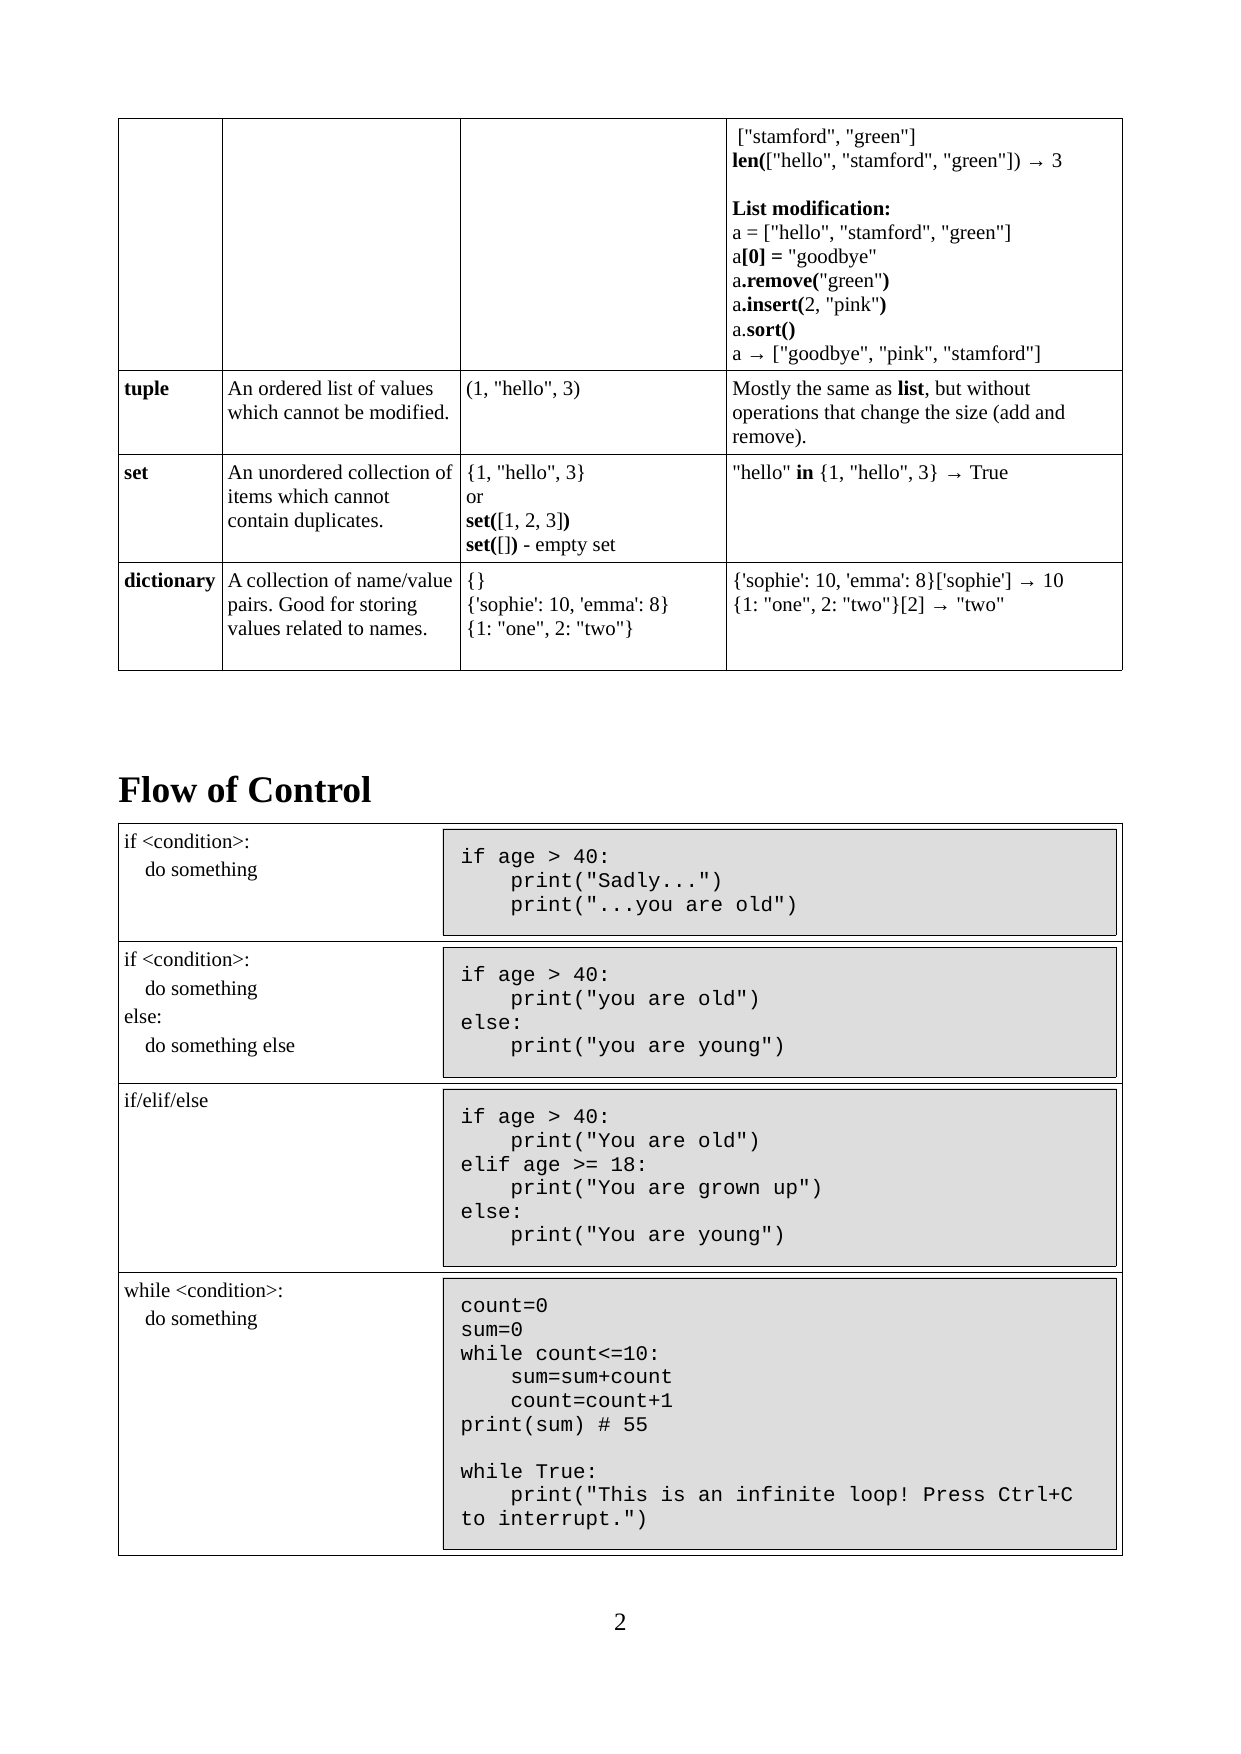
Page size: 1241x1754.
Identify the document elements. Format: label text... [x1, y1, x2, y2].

table_cell while <condition>: do something [119, 1273, 437, 1555]
table_cell [119, 119, 222, 370]
table_cell if/elif/else [119, 1084, 437, 1272]
table_cell A collection of name/value pairs. Good for storing values related to names. [223, 563, 460, 670]
table_cell [461, 119, 726, 370]
table_cell if age > 40: print("You are old") elif age >= 18: print("You are grown up") else: print("You are young") [437, 1084, 1122, 1272]
table_cell {'sophie': 10, 'emma': 8}['sophie'] → 10 {1: "one", 2: "two"}[2] → "two" [727, 563, 1122, 670]
table_cell An unordered collection of items which cannot contain duplicates. [223, 455, 460, 562]
table_cell ["stamford", "green"] len(["hello", "stamford", "green"]) → 3 List modification: a = ["hello", "stamford", "green"] a[0] = "goodbye" a.remove("green") a.insert(2, "pink") a.sort() a → ["goodbye", "pink", "stamford"] [727, 119, 1122, 370]
table_cell [223, 119, 460, 370]
table_header if age > 40: print("Sadly...") print("...you are old") [437, 824, 1122, 941]
table_header if <condition>: do something [119, 824, 437, 941]
subtitle Flow of Control [118, 767, 1122, 810]
table_cell {1, "hello", 3} or set([1, 2, 3]) set([]) - empty set [461, 455, 726, 562]
table_cell if age > 40: print("you are old") else: print("you are young") [437, 942, 1122, 1083]
table_cell Mostly the same as list, but without operations that change the size (add and remove). [727, 371, 1122, 454]
table_cell set [119, 455, 222, 562]
table_cell {} {'sophie': 10, 'emma': 8} {1: "one", 2: "two"} [461, 563, 726, 670]
table_cell tuple [119, 371, 222, 454]
table_cell An ordered list of values which cannot be modified. [223, 371, 460, 454]
table_cell count=0 sum=0 while count<=10: sum=sum+count count=count+1 print(sum) # 55 while True: print("This is an infinite loop! Press Ctrl+C to interrupt.") [437, 1273, 1122, 1555]
table_cell (1, "hello", 3) [461, 371, 726, 454]
table_cell dictionary [119, 563, 222, 670]
table_cell "hello" in {1, "hello", 3} → True [727, 455, 1122, 562]
table_cell if <condition>: do something else: do something else [119, 942, 437, 1083]
